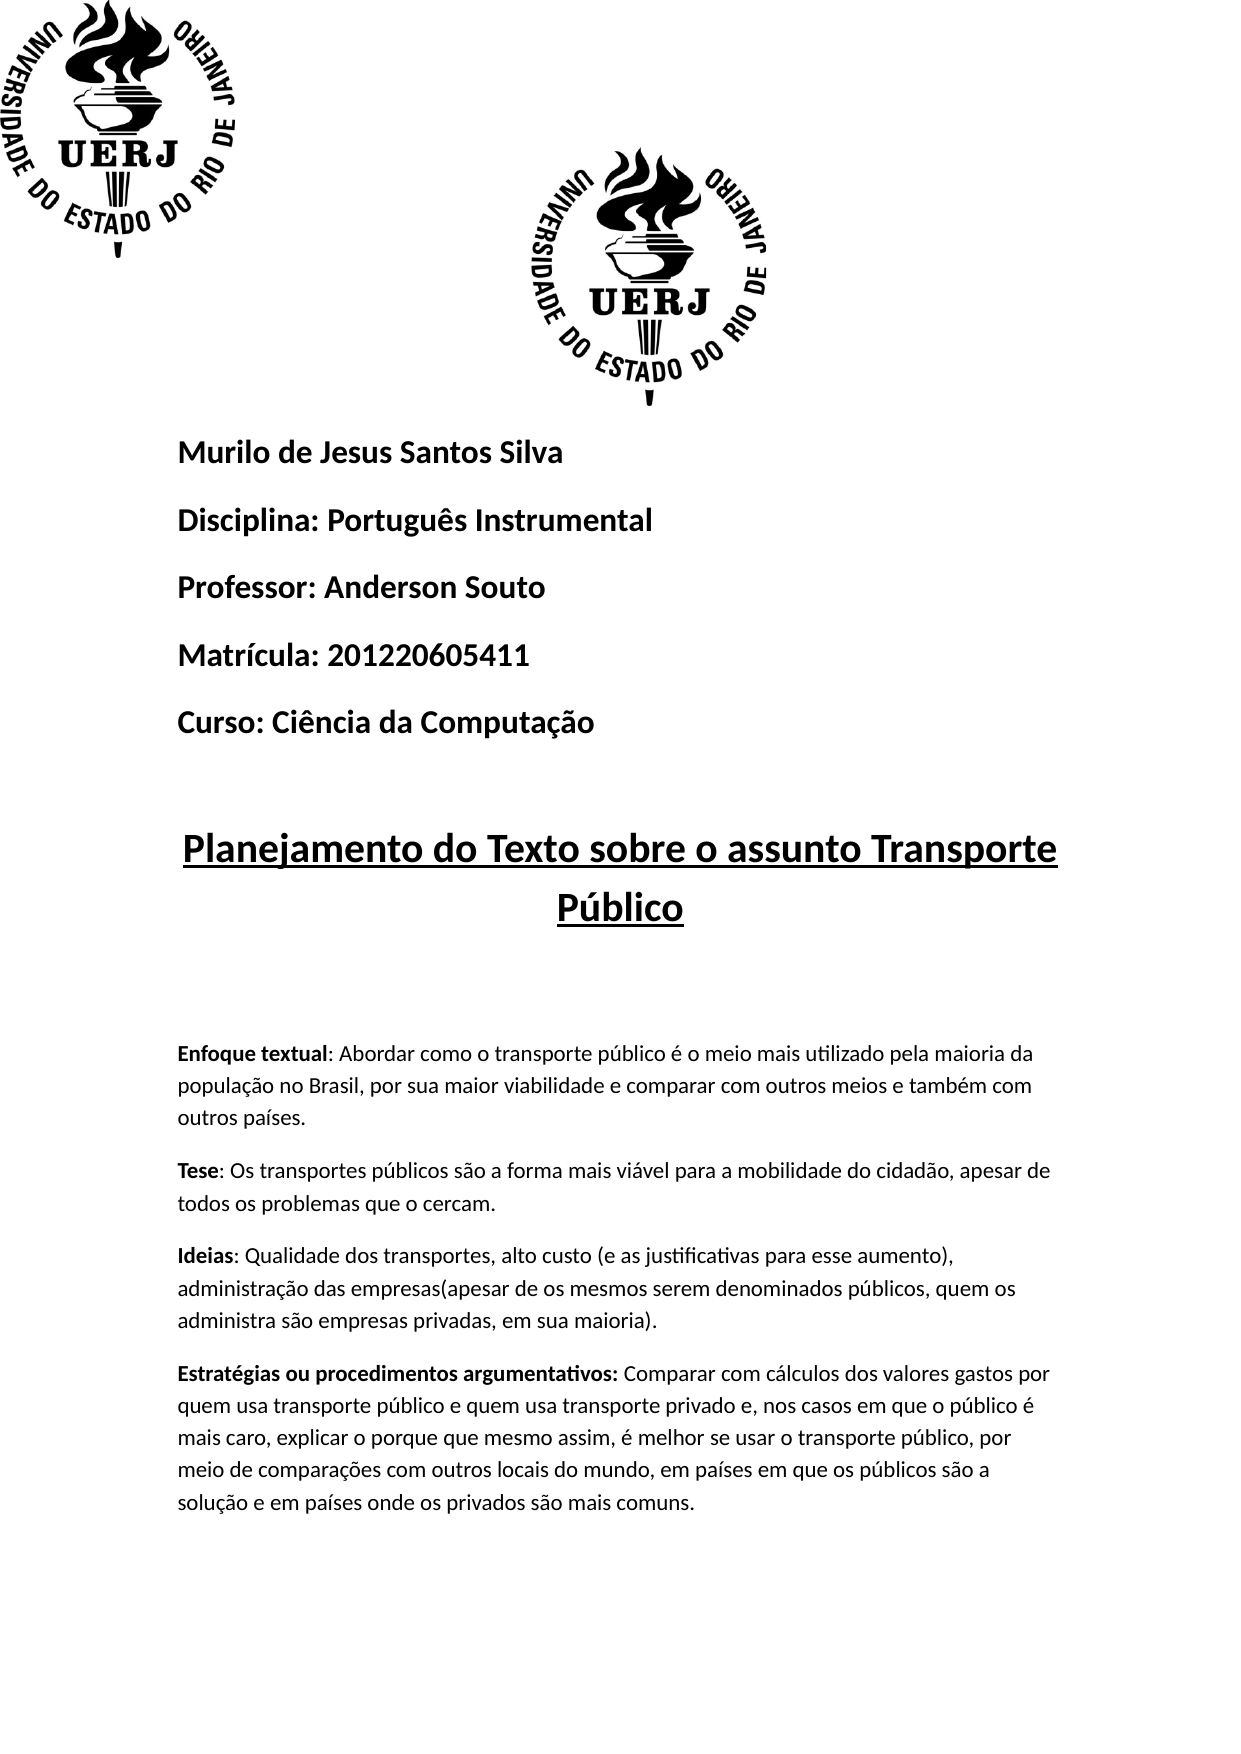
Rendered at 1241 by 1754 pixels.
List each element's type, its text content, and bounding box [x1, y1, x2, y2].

text Ideias: Qualidade dos transportes, alto custo (e as justificativas para esse aumento), administração das empresas(apesar de os mesmos serem denominados públicos, quem os administra são empresas privadas, em sua maioria). [177, 1242, 1063, 1334]
text Professor: Anderson Souto [177, 566, 1063, 607]
text Tese: Os transportes públicos são a forma mais viável para a mobilidade do cidadão, apesar de todos os problemas que o cercam. [177, 1156, 1063, 1217]
text Planejamento do Texto sobre o assunto Transporte Público [177, 822, 1063, 931]
text Matrícula: 201220605411 [177, 634, 1063, 674]
text Enfoque textual: Abordar como o transporte público é o meio mais utilizado pela maioria da população no Brasil, por sua maior viabilidade e comparar com outros meios e também com outros países. [177, 1039, 1063, 1131]
text Estratégias ou procedimentos argumentativos: Comparar com cálculos dos valores gastos por quem usa transporte público e quem usa transporte privado e, nos casos em que o público é mais caro, explicar o porque que mesmo assim, é melhor se usar o transporte público, por meio de comparações com outros locais do mundo, em países em que os públicos são a solução e em países onde os privados são mais comuns. [177, 1359, 1063, 1516]
picture [531, 147, 767, 406]
text Curso: Ciência da Computação [177, 701, 1063, 742]
text Disciplina: Português Instrumental [177, 499, 1063, 539]
picture [0, 0, 235, 258]
text Murilo de Jesus Santos Silva [177, 431, 1063, 472]
